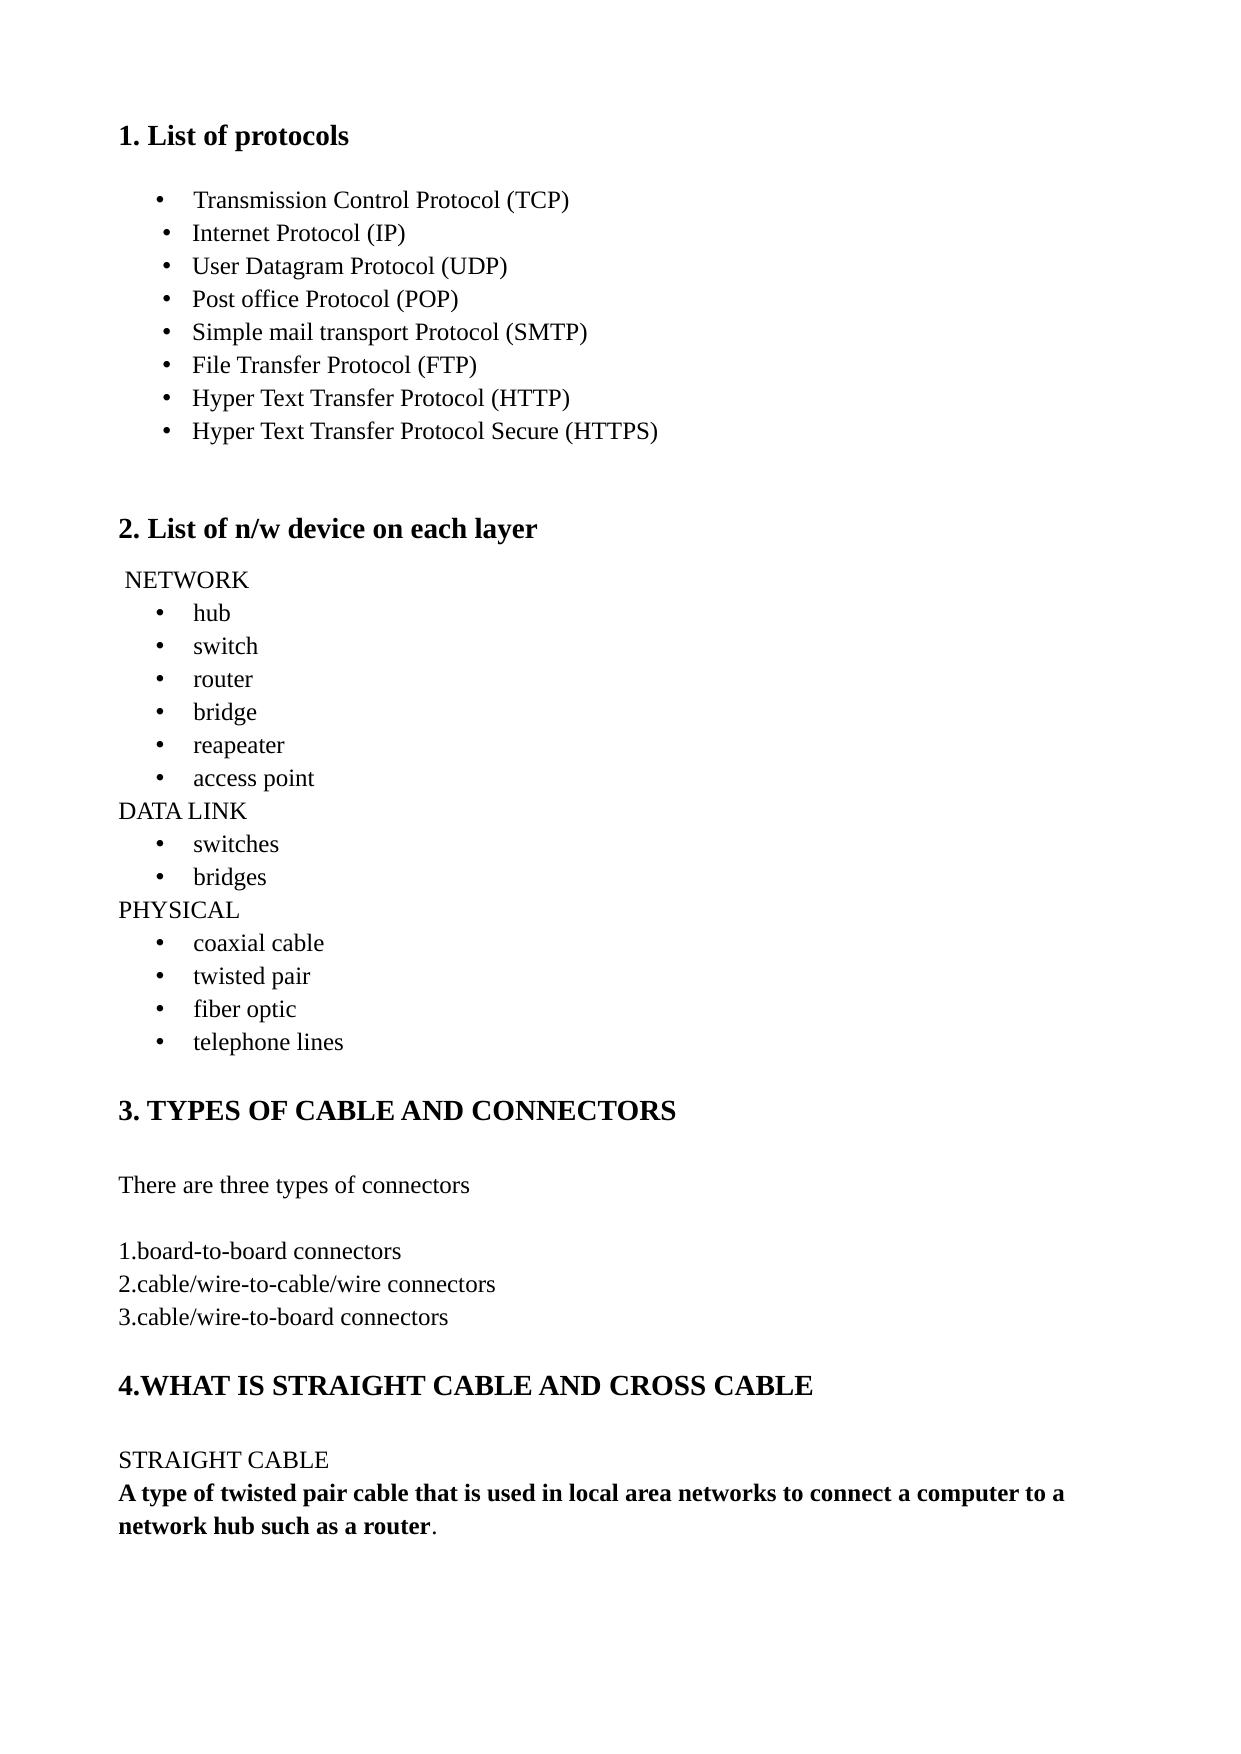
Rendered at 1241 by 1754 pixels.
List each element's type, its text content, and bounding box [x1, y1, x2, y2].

list twisted pair [156, 961, 1122, 990]
text 3. TYPES OF CABLE AND CONNECTORS [118, 1093, 1122, 1127]
text A type of twisted pair cable that is used in local area networks to connect a computer to a network hub such as a router. [118, 1478, 1122, 1540]
list switches [156, 829, 1122, 858]
list reapeater [156, 730, 1122, 758]
list hub [156, 598, 1122, 626]
list coaxial cable [156, 928, 1122, 957]
list Transmission Control Protocol (TCP) [156, 185, 1122, 214]
list router [156, 664, 1122, 692]
list Post office Protocol (POP) [162, 284, 1122, 313]
list Simple mail transport Protocol (SMTP) [162, 317, 1122, 346]
list bridge [156, 697, 1122, 726]
text There are three types of connectors [118, 1170, 1122, 1199]
list switch [156, 631, 1122, 659]
list fiber optic [156, 994, 1122, 1023]
list bridges [156, 862, 1122, 891]
text DATA LINK [118, 796, 1122, 824]
text 3.cable/wire-to-board connectors [118, 1302, 1122, 1331]
list access point [156, 763, 1122, 792]
list File Transfer Protocol (FTP) [162, 350, 1122, 379]
text PHYSICAL [118, 895, 1122, 924]
list telephone lines [156, 1027, 1122, 1056]
list Hyper Text Transfer Protocol Secure (HTTPS) [162, 416, 1122, 445]
list User Datagram Protocol (UDP) [162, 251, 1122, 280]
text NETWORK [118, 565, 1122, 593]
list Internet Protocol (IP) [162, 218, 1122, 247]
text 1. List of protocols [118, 118, 1122, 152]
text 4.WHAT IS STRAIGHT CABLE AND CROSS CABLE [118, 1368, 1122, 1402]
text STRAIGHT CABLE [118, 1445, 1122, 1474]
text 2.cable/wire-to-cable/wire connectors [118, 1269, 1122, 1298]
text 2. List of n/w device on each layer [118, 512, 1122, 545]
text 1.board-to-board connectors [118, 1236, 1122, 1265]
list Hyper Text Transfer Protocol (HTTP) [162, 383, 1122, 412]
